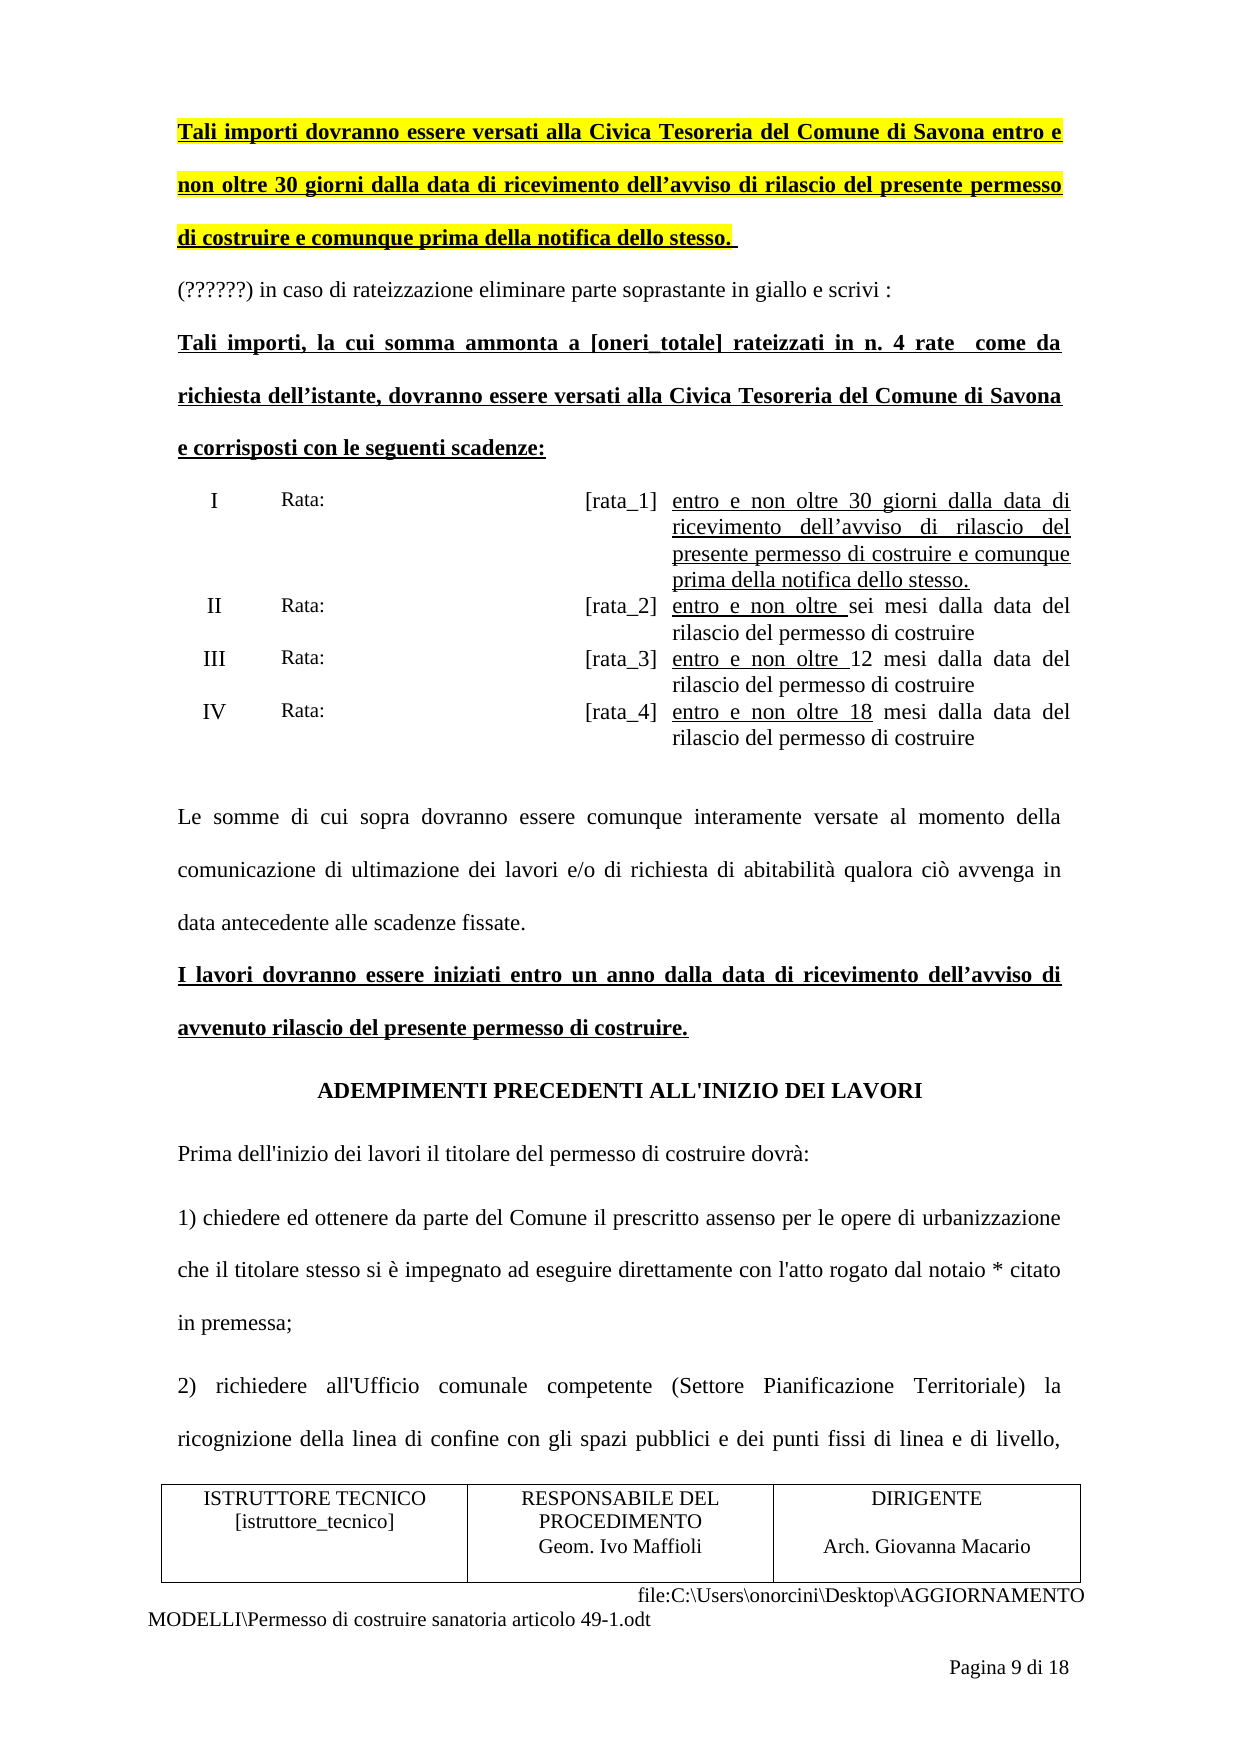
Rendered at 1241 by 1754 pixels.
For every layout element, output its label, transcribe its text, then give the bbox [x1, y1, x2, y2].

table_header I [177, 487, 251, 592]
text 1) chiedere ed ottenere da parte del Comune il prescritto assenso per le opere di urbanizzazione che il titolare stesso si è impegnato ad eseguire direttamente con l'atto rogato dal notaio * citato in premessa; [177, 1203, 1063, 1335]
text 2) richiedere all'Ufficio comunale competente (Settore Pianificazione Territoriale) la ricognizione della linea di confine con gli spazi pubblici e dei punti fissi di linea e di livello, [177, 1372, 1063, 1451]
table_header Rata: [251, 487, 354, 592]
text non oltre 30 giorni dalla data di ricevimento dell’avviso di rilascio del presente permesso [177, 142, 1063, 194]
table_header [rata_1] [355, 487, 664, 592]
text Le somme di cui sopra dovranno essere comunque interamente versate al momento della comunicazione di ultimazione dei lavori e/o di richiesta di abitabilità qualora ciò avvenga in data antecedente alle scadenze fissate. [177, 803, 1063, 935]
table_cell IV [177, 698, 251, 751]
table_cell entro e non oltre sei mesi dalla data del rilascio del permesso di costruire [665, 593, 1078, 645]
table_cell entro e non oltre 18 mesi dalla data del rilascio del permesso di costruire [665, 698, 1078, 751]
table_cell [rata_4] [355, 698, 664, 751]
table_cell [rata_2] [355, 593, 664, 645]
text (??????) in caso di rateizzazione eliminare parte soprastante in giallo e scrivi : [177, 276, 1063, 303]
text Tali importi dovranno essere versati alla Civica Tesoreria del Comune di Savona entro e [177, 118, 1063, 141]
table_cell Rata: [251, 698, 354, 751]
text di costruire e comunque prima della notifica dello stesso. [177, 195, 1063, 250]
table_cell II [177, 593, 251, 645]
text Prima dell'inizio dei lavori il titolare del permesso di costruire dovrà: [177, 1140, 1063, 1167]
text e corrisposti con le seguenti scadenze: [177, 406, 1063, 461]
table_header entro e non oltre 30 giorni dalla data di ricevimento dell’avviso di rilascio del presente permesso di costruire e comunque prima della notifica dello stesso. [665, 487, 1078, 592]
table_cell entro e non oltre 12 mesi dalla data del rilascio del permesso di costruire [665, 645, 1078, 698]
table_cell III [177, 645, 251, 698]
table_cell Rata: [251, 593, 354, 645]
table_cell [rata_3] [355, 645, 664, 698]
table_cell Rata: [251, 645, 354, 698]
text Tali importi, la cui somma ammonta a [oneri_totale] rateizzati in n. 4 rate come da richiesta dell’istante, dovranno essere versati alla Civica Tesoreria del Comune di Savona [177, 329, 1063, 405]
text I lavori dovranno essere iniziati entro un anno dalla data di ricevimento dell’avviso di avvenuto rilascio del presente permesso di costruire. [177, 961, 1063, 1041]
text ADEMPIMENTI PRECEDENTI ALL'INIZIO DEI LAVORI [177, 1077, 1063, 1104]
